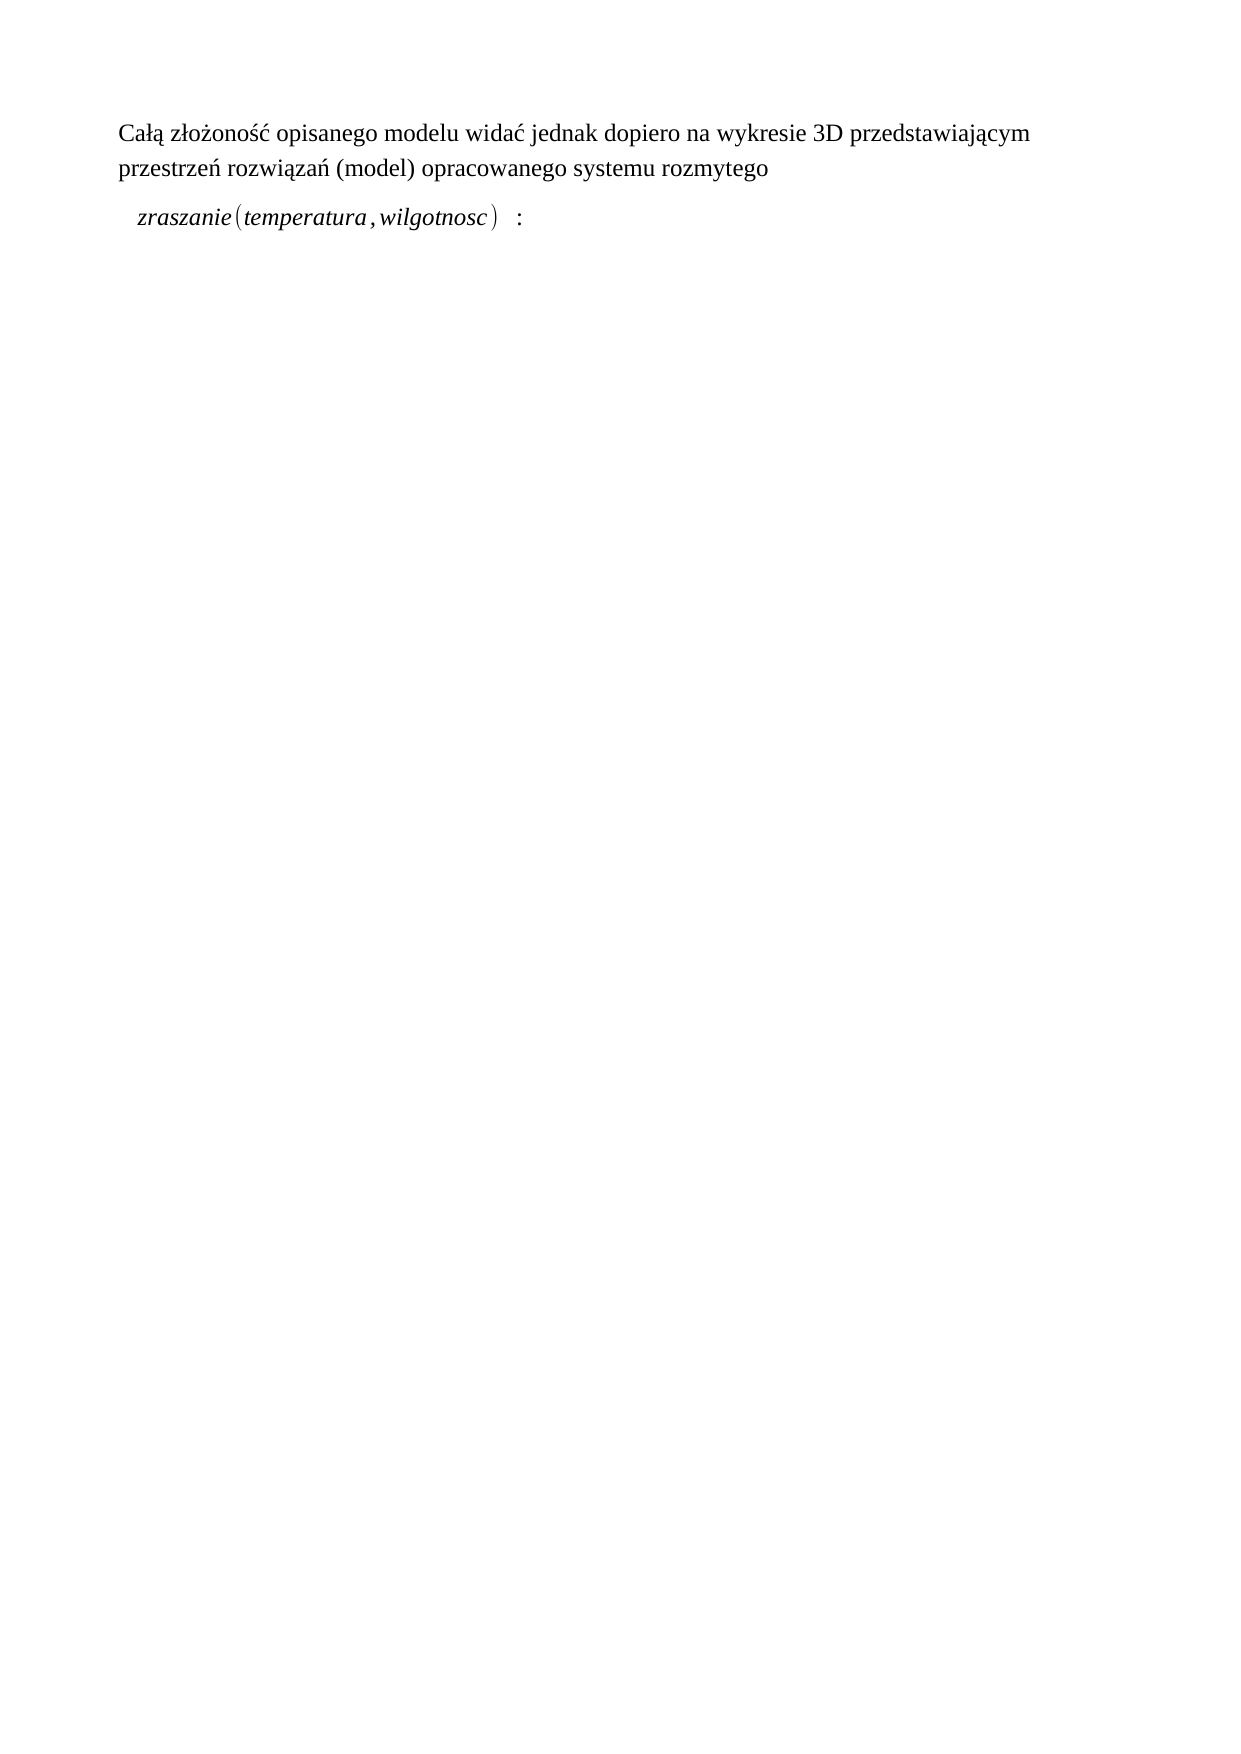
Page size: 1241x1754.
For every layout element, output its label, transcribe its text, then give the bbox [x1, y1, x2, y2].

text : [118, 202, 1122, 232]
text Całą złożoność opisanego modelu widać jednak dopiero na wykresie 3D przedstawiającym przestrzeń rozwiązań (model) opracowanego systemu rozmytego [118, 118, 1122, 181]
